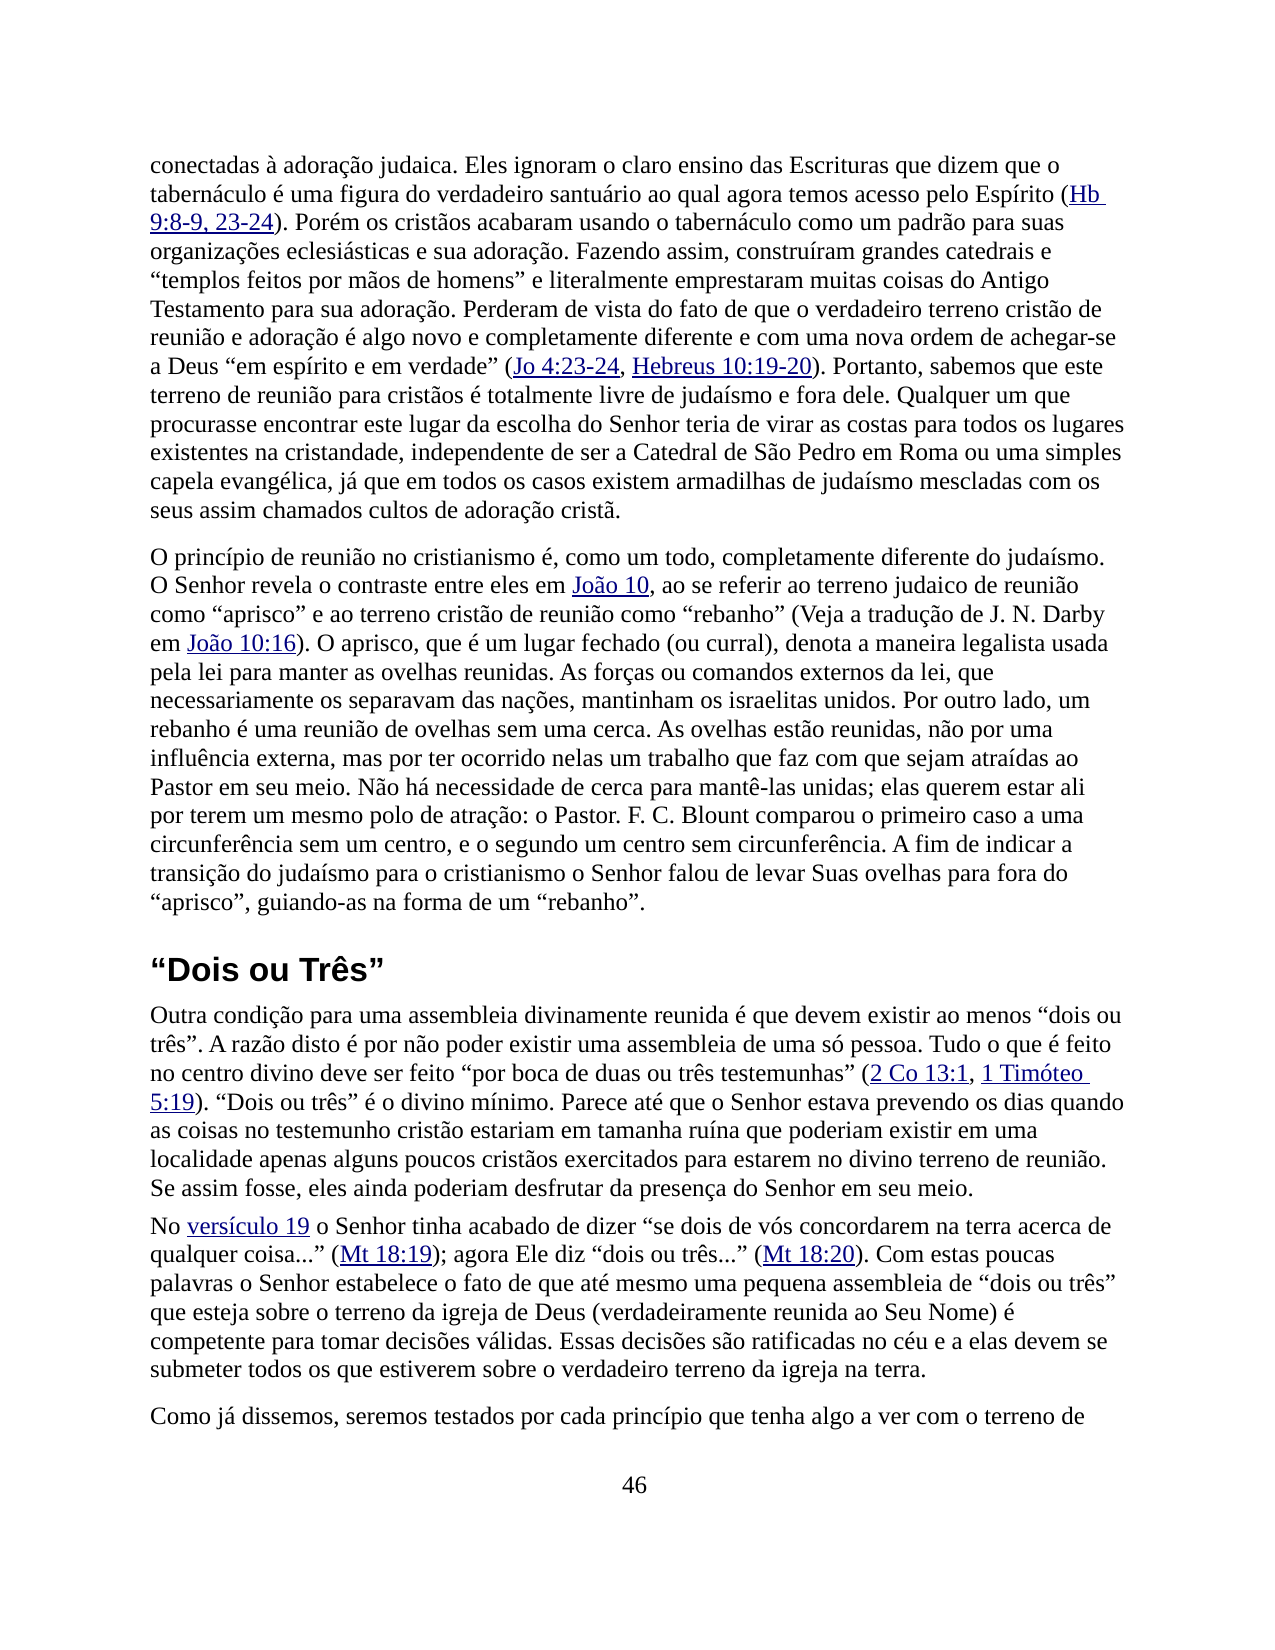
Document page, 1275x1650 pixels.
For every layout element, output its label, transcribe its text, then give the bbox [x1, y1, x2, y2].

text No versículo 19 o Senhor tinha acabado de dizer “se dois de vós concordarem na terra acerca de qualquer coisa...” (Mt 18:19); agora Ele diz “dois ou três...” (Mt 18:20). Com estas poucas palavras o Senhor estabelece o fato de que até mesmo uma pequena assembleia de “dois ou três” que esteja sobre o terreno da igreja de Deus (verdadeiramente reunida ao Seu Nome) é competente para tomar decisões válidas. Essas decisões são ratificadas no céu e a elas devem se submeter todos os que estiverem sobre o verdadeiro terreno da igreja na terra. [150, 1211, 1125, 1383]
text Como já dissemos, seremos testados por cada princípio que tenha algo a ver com o terreno de [150, 1401, 1125, 1430]
text O princípio de reunião no cristianismo é, como um todo, completamente diferente do judaísmo. O Senhor revela o contraste entre eles em João 10, ao se referir ao terreno judaico de reunião como “aprisco” e ao terreno cristão de reunião como “rebanho” (Veja a tradução de J. N. Darby em João 10:16). O aprisco, que é um lugar fechado (ou curral), denota a maneira legalista usada pela lei para manter as ovelhas reunidas. As forças ou comandos externos da lei, que necessariamente os separavam das nações, mantinham os israelitas unidos. Por outro lado, um rebanho é uma reunião de ovelhas sem uma cerca. As ovelhas estão reunidas, não por uma influência externa, mas por ter ocorrido nelas um trabalho que faz com que sejam atraídas ao Pastor em seu meio. Não há necessidade de cerca para mantê-las unidas; elas querem estar ali por terem um mesmo polo de atração: o Pastor. F. C. Blount comparou o primeiro caso a uma circunferência sem um centro, e o segundo um centro sem circunferência. A fim de indicar a transição do judaísmo para o cristianismo o Senhor falou de levar Suas ovelhas para fora do “aprisco”, guiando-as na forma de um “rebanho”. [150, 542, 1125, 915]
text Outra condição para uma assembleia divinamente reunida é que devem existir ao menos “dois ou três”. A razão disto é por não poder existir uma assembleia de uma só pessoa. Tudo o que é feito no centro divino deve ser feito “por boca de duas ou três testemunhas” (2 Co 13:1, 1 Timóteo 5:19). “Dois ou três” é o divino mínimo. Parece até que o Senhor estava prevendo os dias quando as coisas no testemunho cristão estariam em tamanha ruína que poderiam existir em uma localidade apenas alguns poucos cristãos exercitados para estarem no divino terreno de reunião. Se assim fosse, eles ainda poderiam desfrutar da presença do Senhor em seu meio. [150, 1001, 1125, 1202]
subtitle “Dois ou Três” [150, 949, 1125, 988]
text conectadas à adoração judaica. Eles ignoram o claro ensino das Escrituras que dizem que o tabernáculo é uma figura do verdadeiro santuário ao qual agora temos acesso pelo Espírito (Hb 9:8-9, 23-24). Porém os cristãos acabaram usando o tabernáculo como um padrão para suas organizações eclesiásticas e sua adoração. Fazendo assim, construíram grandes catedrais e “templos feitos por mãos de homens” e literalmente emprestaram muitas coisas do Antigo Testamento para sua adoração. Perderam de vista do fato de que o verdadeiro terreno cristão de reunião e adoração é algo novo e completamente diferente e com uma nova ordem de achegar-se a Deus “em espírito e em verdade” (Jo 4:23-24, Hebreus 10:19-20). Portanto, sabemos que este terreno de reunião para cristãos é totalmente livre de judaísmo e fora dele. Qualquer um que procurasse encontrar este lugar da escolha do Senhor teria de virar as costas para todos os lugares existentes na cristandade, independente de ser a Catedral de São Pedro em Roma ou uma simples capela evangélica, já que em todos os casos existem armadilhas de judaísmo mescladas com os seus assim chamados cultos de adoração cristã. [150, 150, 1125, 524]
